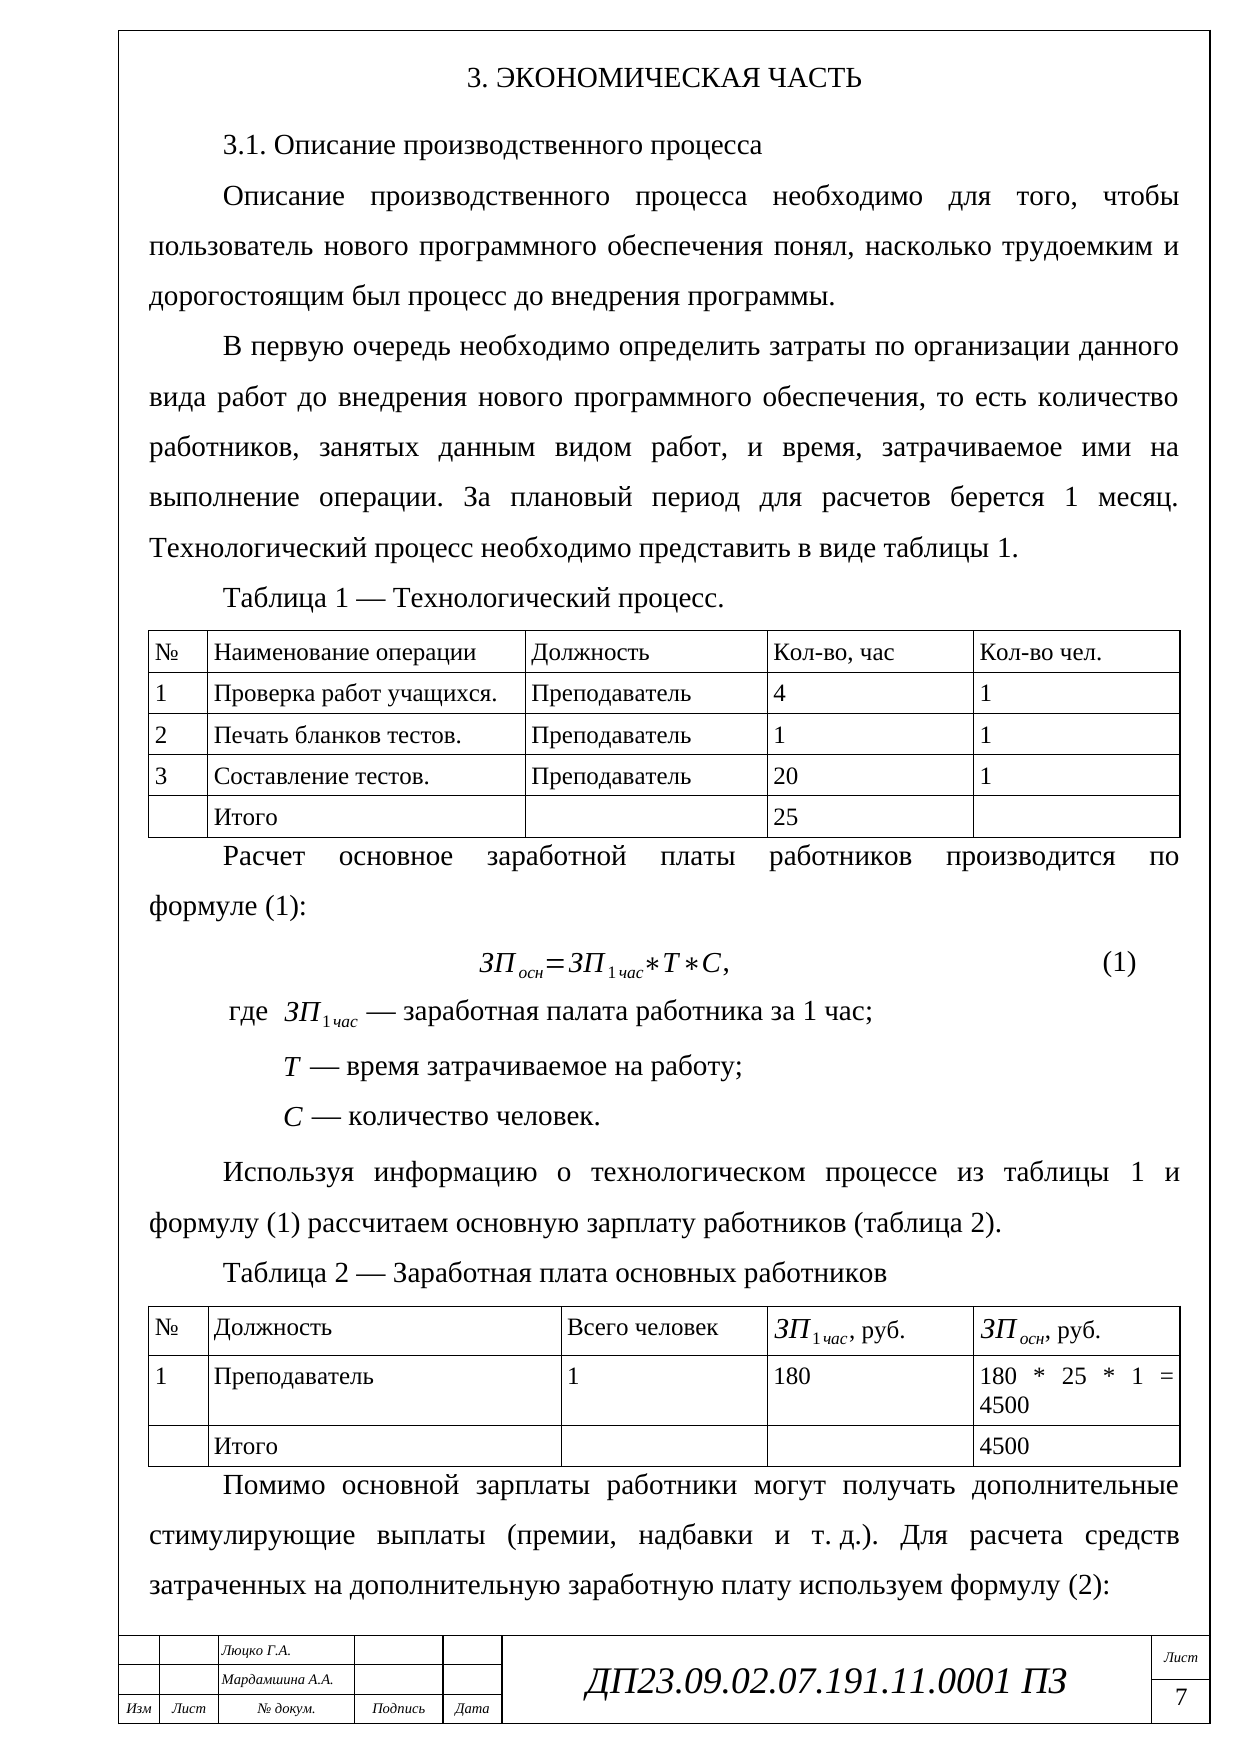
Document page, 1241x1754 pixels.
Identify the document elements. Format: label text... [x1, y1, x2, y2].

table_cell [526, 796, 767, 837]
table_cell Преподаватель [526, 673, 767, 713]
table_cell 3 [149, 755, 207, 795]
table_cell 4500 [974, 1426, 1179, 1466]
table_cell Итого [208, 796, 525, 837]
table_cell 1 [768, 714, 973, 754]
text Таблица 1 — Технологический процесс. [149, 580, 1180, 614]
table_cell Преподаватель [526, 755, 767, 795]
text В первую очередь необходимо определить затраты по организации данного вида работ до внедрения нового программного обеспечения, то есть количество работников, занятых данным видом работ, и время, затрачиваемое ими на выполнение операции. За плановый период для расчетов берется 1 месяц. Технологический процесс необходимо представить в виде таблицы 1. [149, 328, 1180, 563]
text Таблица 2 — Заработная плата основных работников [149, 1255, 1180, 1289]
text Помимо основной зарплаты работники могут получать дополнительные стимулирующие выплаты (премии, надбавки и т. д.). Для расчета средств затраченных на дополнительную заработную плату используем формулу (2): [149, 1467, 1180, 1601]
text Используя информацию о технологическом процессе из таблицы 1 и формулу (1) рассчитаем основную зарплату работников (таблица 2). [149, 1154, 1180, 1238]
table_cell 1 [149, 673, 207, 713]
subtitle 3.1. Описание производственного процесса [223, 127, 1180, 161]
table_cell Преподаватель [526, 714, 767, 754]
table_cell 1 [149, 1356, 208, 1424]
table_header № [149, 1307, 208, 1354]
table_cell 20 [768, 755, 973, 795]
table_cell Итого [209, 1426, 561, 1466]
text Расчет основное заработной платы работников производится по формуле (1): [149, 838, 1180, 922]
table_cell [562, 1426, 767, 1466]
table_cell 1 [974, 755, 1179, 795]
table_cell Печать бланков тестов. [208, 714, 525, 754]
table_cell Преподаватель [209, 1356, 561, 1424]
table_header , руб. [974, 1307, 1179, 1354]
table_cell 180 * 25 * 1 = 4500 [974, 1356, 1179, 1424]
title 3. Экономическая часть [149, 60, 1180, 94]
table_cell Составление тестов. [208, 755, 525, 795]
table_header Наименование операции [208, 631, 525, 672]
table_cell [149, 1426, 208, 1466]
table_cell [974, 796, 1179, 837]
table_header № [149, 631, 207, 672]
table_cell [149, 796, 207, 837]
text Описание производственного процесса необходимо для того, чтобы пользователь нового программного обеспечения понял, насколько трудоемким и дорогостоящим был процесс до внедрения программы. [149, 178, 1180, 312]
table_header , [149, 938, 1059, 988]
table_cell где [149, 988, 277, 1154]
table_header Кол-во, час [768, 631, 973, 672]
table_header (1) [1059, 938, 1180, 988]
table_cell 4 [768, 673, 973, 713]
table_cell 1 [974, 673, 1179, 713]
table_header , руб. [768, 1307, 973, 1354]
table_cell 25 [768, 796, 973, 837]
table_header Всего человек [562, 1307, 767, 1354]
table_header Кол-во чел. [974, 631, 1179, 672]
table_cell 2 [149, 714, 207, 754]
table_cell [768, 1426, 973, 1466]
table_cell 1 [562, 1356, 767, 1424]
table_cell — заработная палата работника за 1 час; — время затрачиваемое на работу; — количество человек. [278, 988, 1180, 1154]
table_header Должность [526, 631, 767, 672]
table_cell 180 [768, 1356, 973, 1424]
table_header Должность [209, 1307, 561, 1354]
table_cell Проверка работ учащихся. [208, 673, 525, 713]
table_cell 1 [974, 714, 1179, 754]
